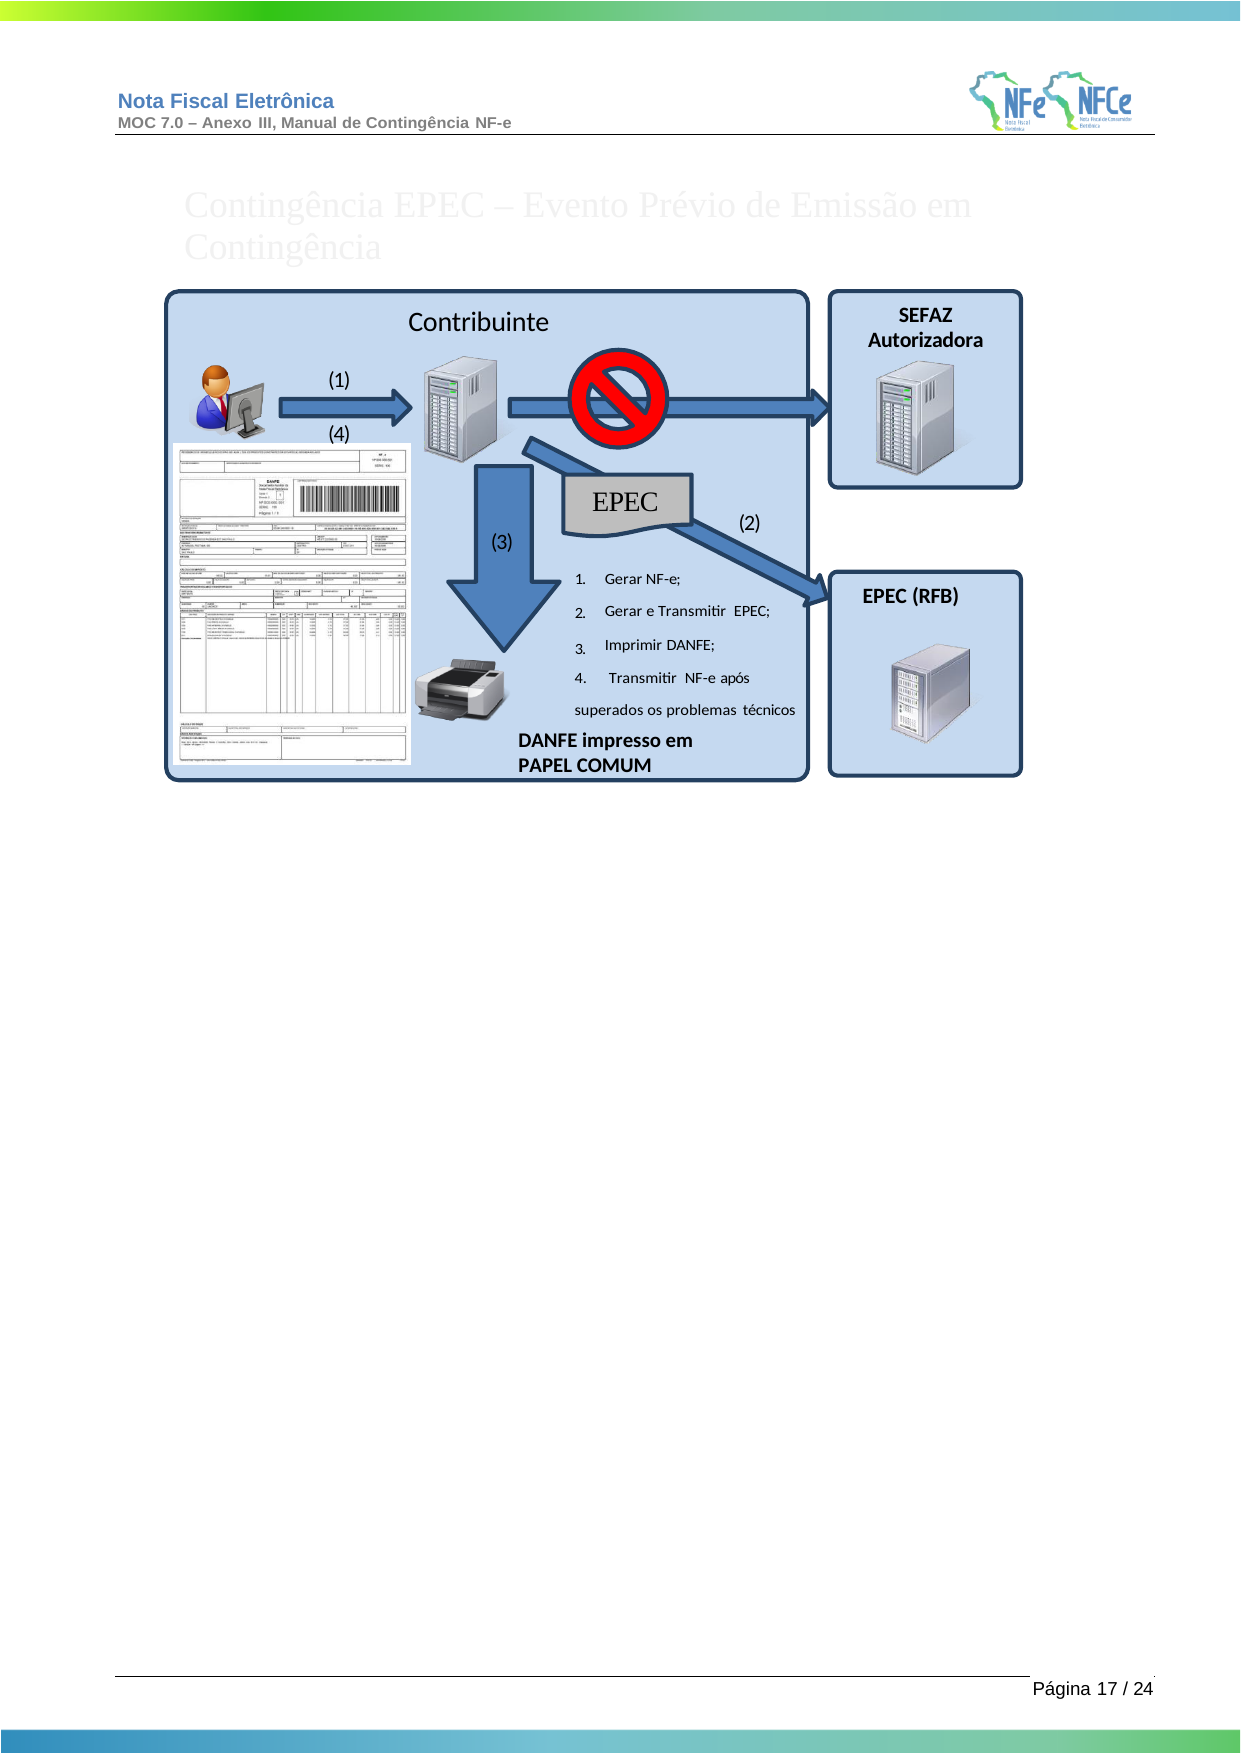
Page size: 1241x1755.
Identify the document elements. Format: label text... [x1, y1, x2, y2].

text Contingência [184, 226, 1032, 268]
text Contingência EPEC – Evento Prévio de Emissão em [184, 183, 1032, 226]
